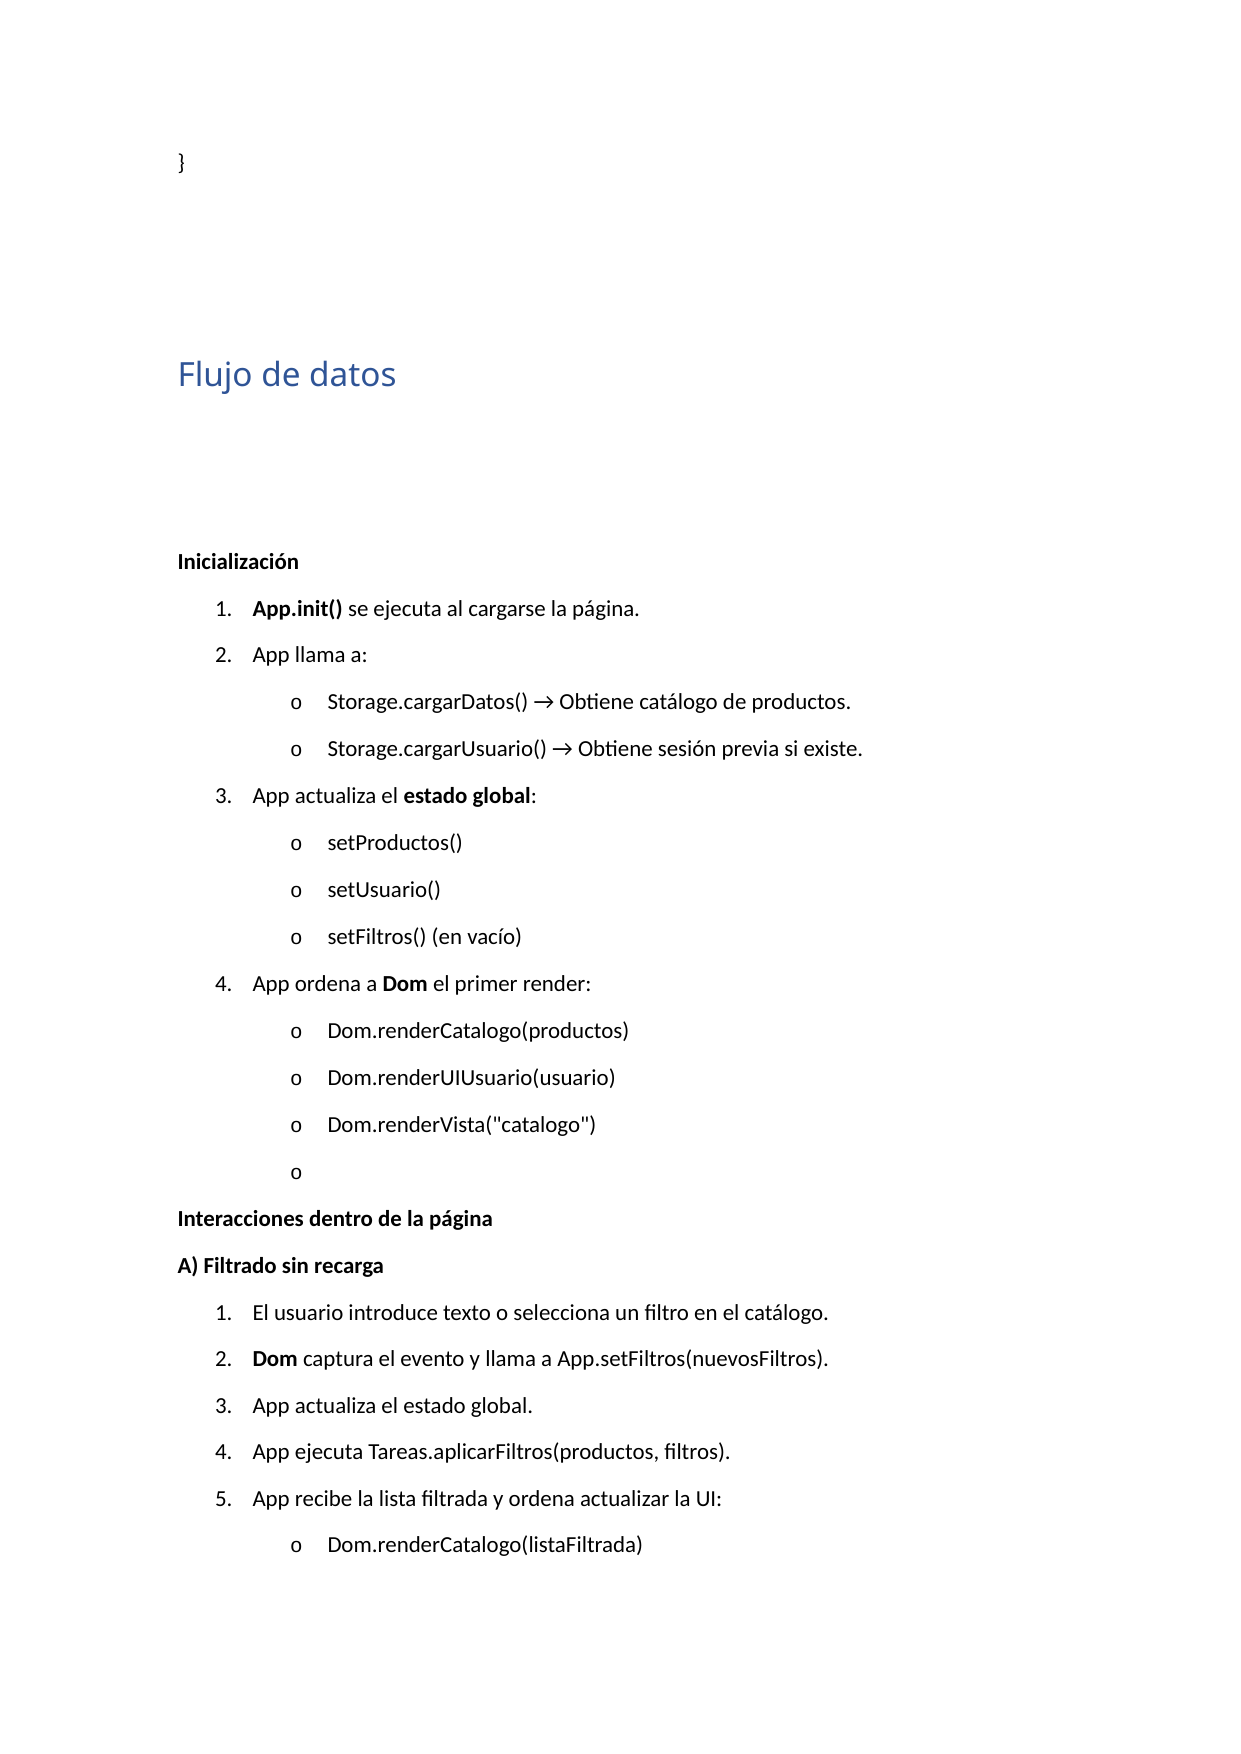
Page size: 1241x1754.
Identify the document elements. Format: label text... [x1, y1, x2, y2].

list Dom.renderVista("catalogo") [290, 1110, 1063, 1139]
list App ejecuta Tareas.aplicarFiltros(productos, filtros). [215, 1437, 1063, 1465]
list App llama a: [215, 640, 1063, 668]
text Inicialización [177, 547, 1063, 575]
list App ordena a Dom el primer render: [215, 969, 1063, 997]
list Storage.cargarDatos() → Obtiene catálogo de productos. [290, 687, 1063, 715]
list Dom.renderCatalogo(productos) [290, 1016, 1063, 1044]
list Dom.renderCatalogo(listaFiltrada) [290, 1530, 1063, 1559]
list App recibe la lista filtrada y ordena actualizar la UI: [215, 1484, 1063, 1512]
text } [177, 148, 1063, 176]
list setFiltros() (en vacío) [290, 922, 1063, 951]
list Dom captura el evento y llama a App.setFiltros(nuevosFiltros). [215, 1344, 1063, 1372]
list App.init() se ejecuta al cargarse la página. [215, 594, 1063, 622]
list App actualiza el estado global: [215, 781, 1063, 809]
list setProductos() [290, 828, 1063, 856]
list App actualiza el estado global. [215, 1391, 1063, 1419]
subtitle Flujo de datos [177, 351, 1063, 396]
list Dom.renderUIUsuario(usuario) [290, 1063, 1063, 1092]
list El usuario introduce texto o selecciona un filtro en el catálogo. [215, 1298, 1063, 1326]
list Storage.cargarUsuario() → Obtiene sesión previa si existe. [290, 734, 1063, 762]
list setUsuario() [290, 875, 1063, 903]
text Interacciones dentro de la página [177, 1204, 1063, 1232]
text A) Filtrado sin recarga [177, 1251, 1063, 1279]
